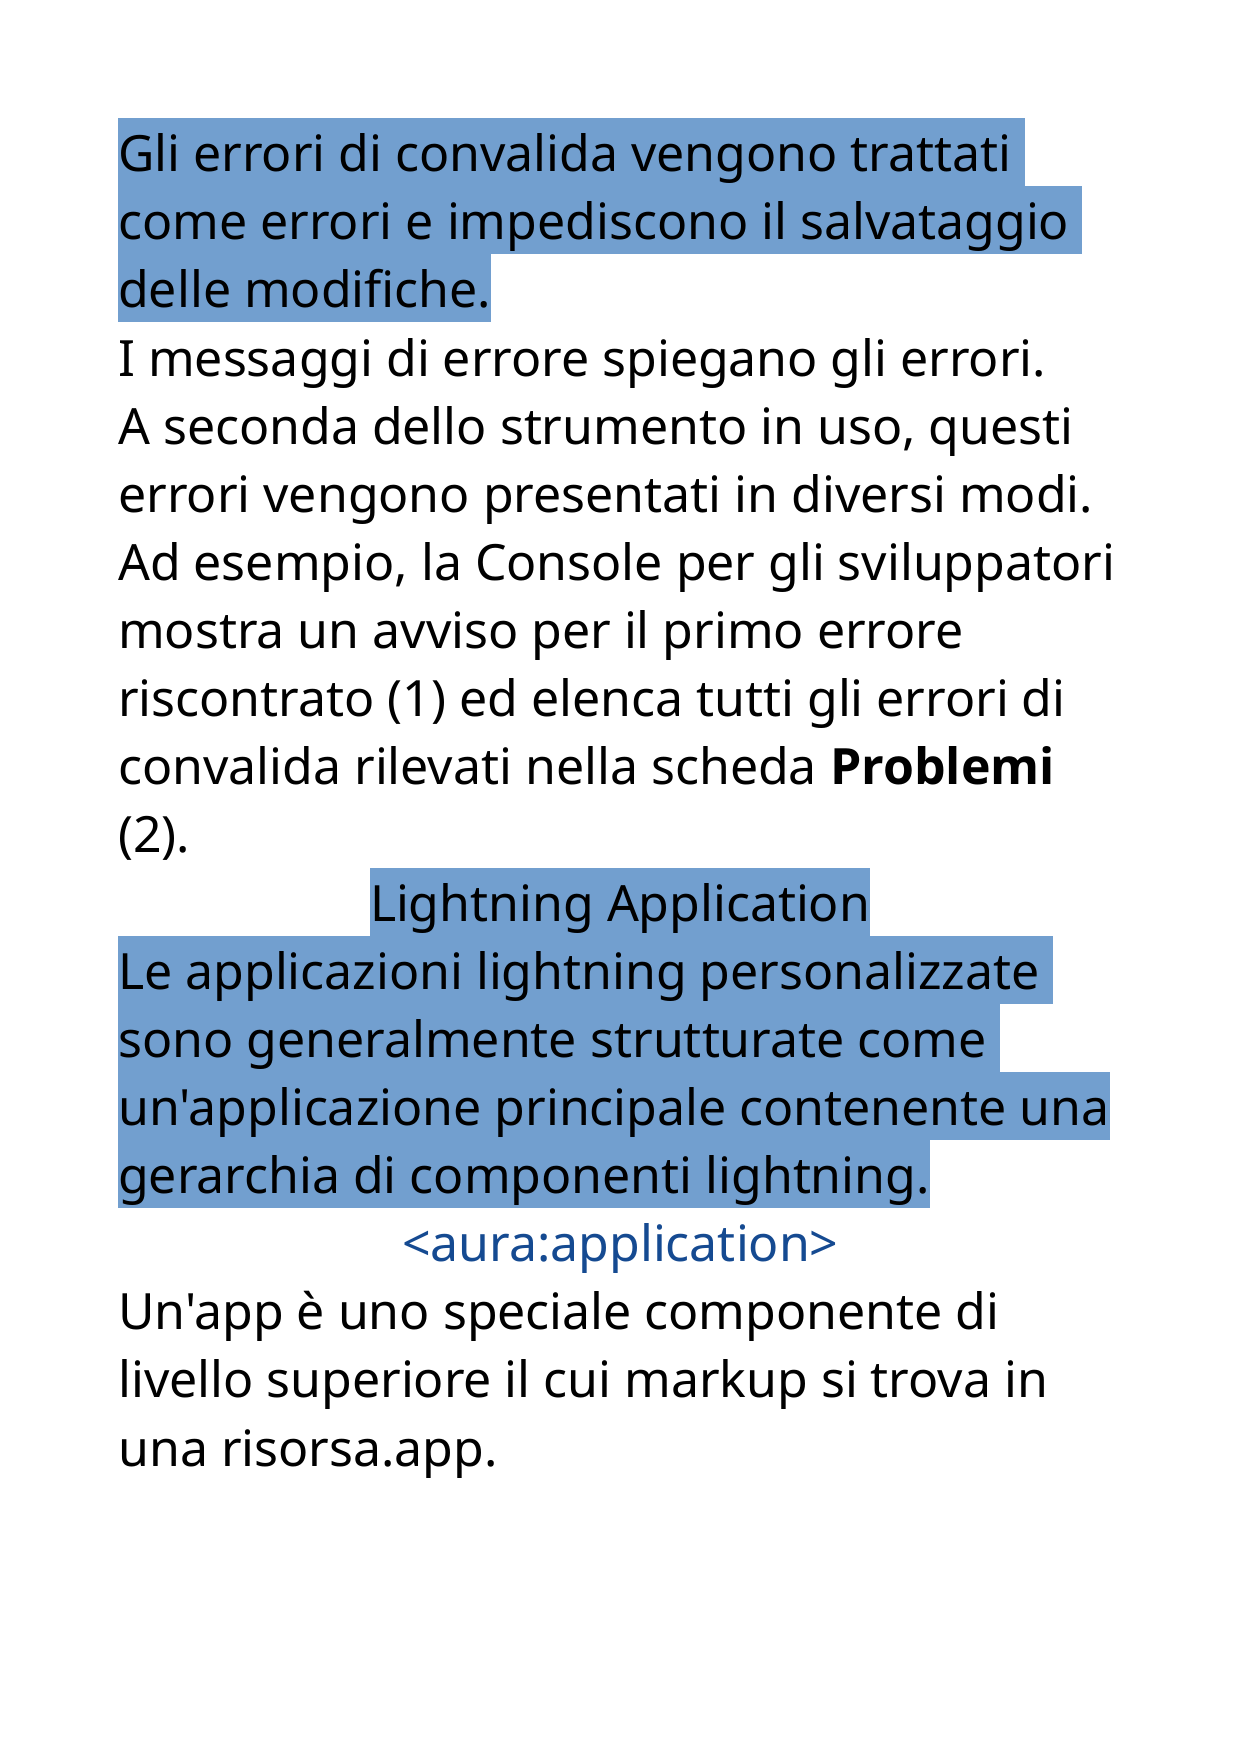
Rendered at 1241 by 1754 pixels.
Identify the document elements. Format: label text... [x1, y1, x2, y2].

text Lightning Application [118, 867, 1122, 936]
text Ad esempio, la Console per gli sviluppatori mostra un avviso per il primo errore riscontrato (1) ed elenca tutti gli errori di convalida rilevati nella scheda Problemi (2). [118, 527, 1122, 867]
text Le applicazioni lightning personalizzate sono generalmente strutturate come un'applicazione principale contenente una [118, 936, 1122, 1140]
text Gli errori di convalida vengono trattati come errori e impediscono il salvataggio delle modifiche. [118, 118, 1122, 322]
text gerarchia di componenti lightning. [118, 1140, 1122, 1208]
text <aura:application> [118, 1208, 1122, 1276]
text A seconda dello strumento in uso, questi errori vengono presentati in diversi modi. [118, 391, 1122, 527]
text Un'app è uno speciale componente di livello superiore il cui markup si trova in una risorsa.app. [118, 1276, 1122, 1481]
text I messaggi di errore spiegano gli errori. [118, 322, 1122, 391]
